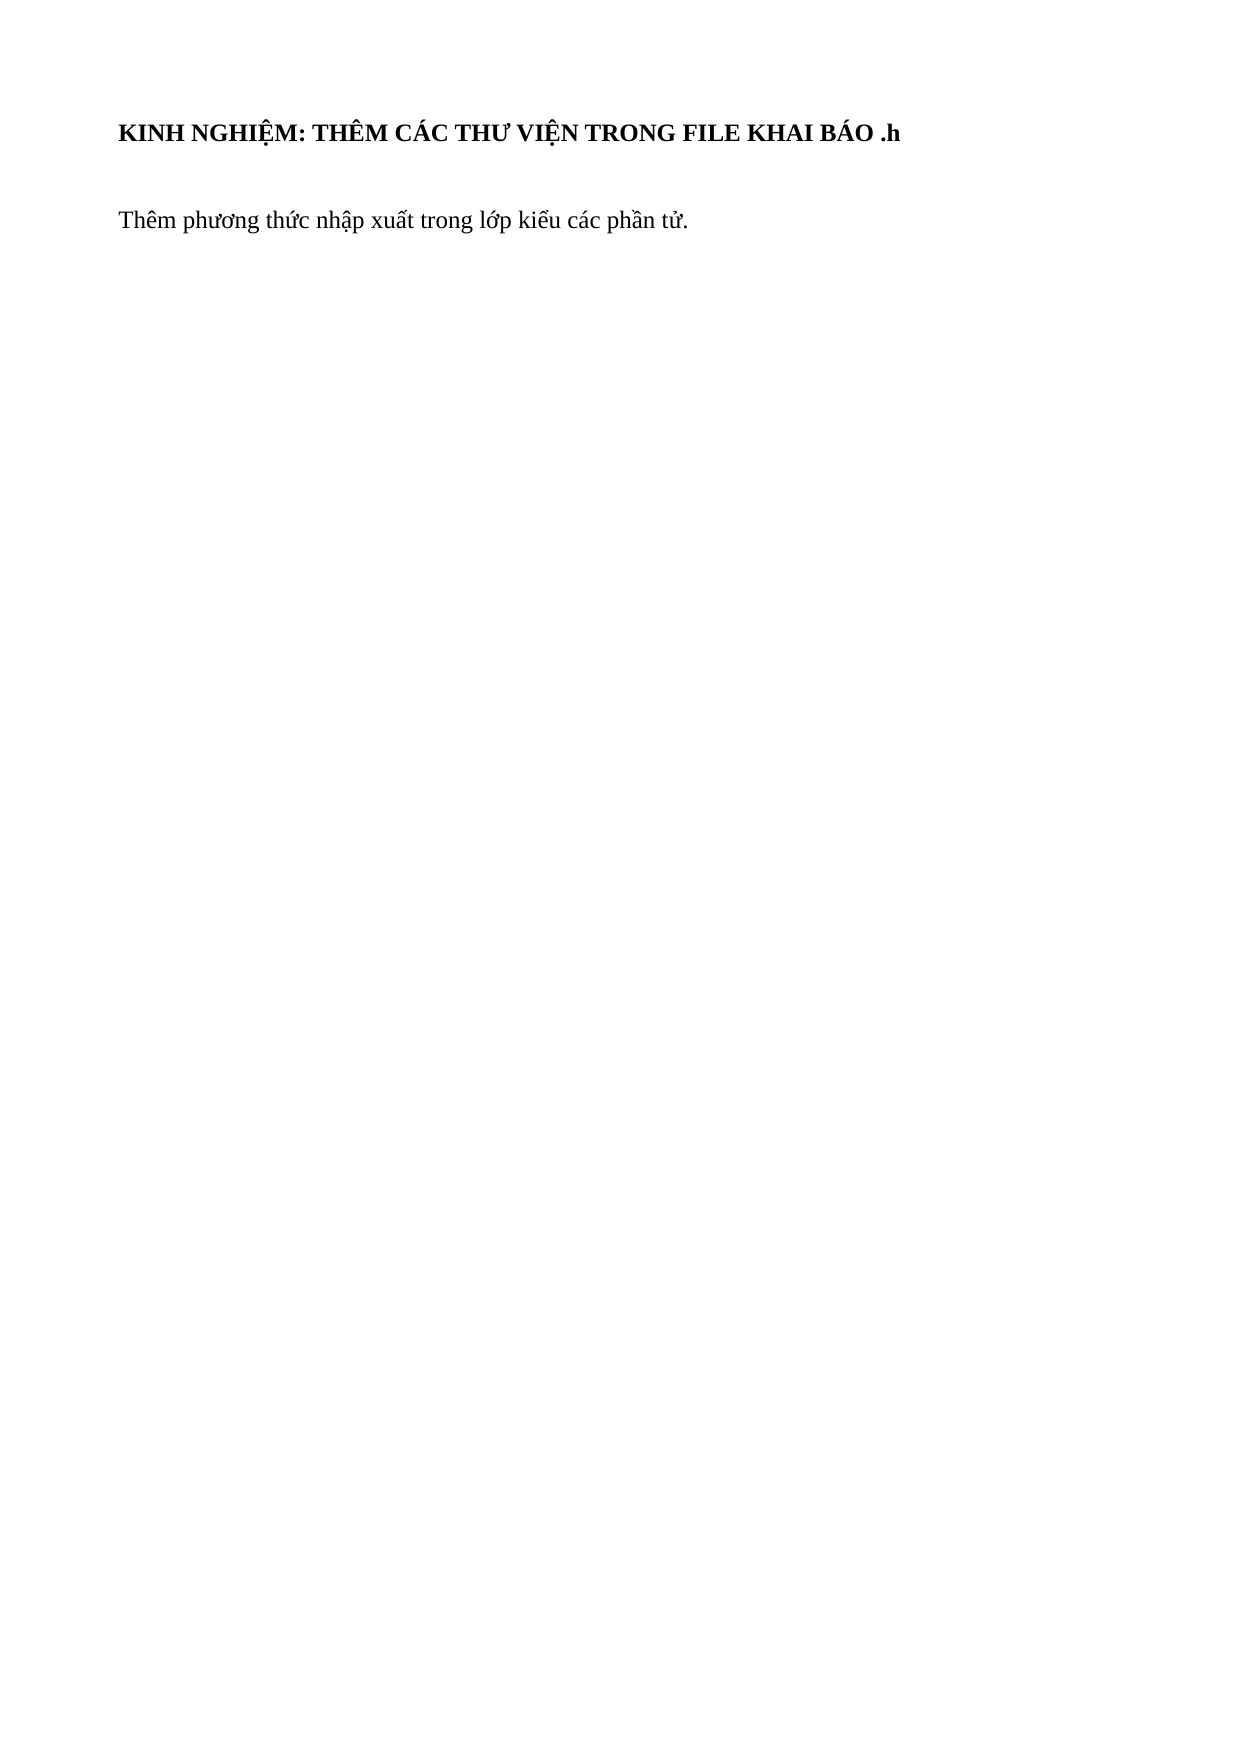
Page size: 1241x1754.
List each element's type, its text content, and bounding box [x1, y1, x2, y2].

text Thêm phương thức nhập xuất trong lớp kiểu các phần tử. [118, 205, 1122, 234]
